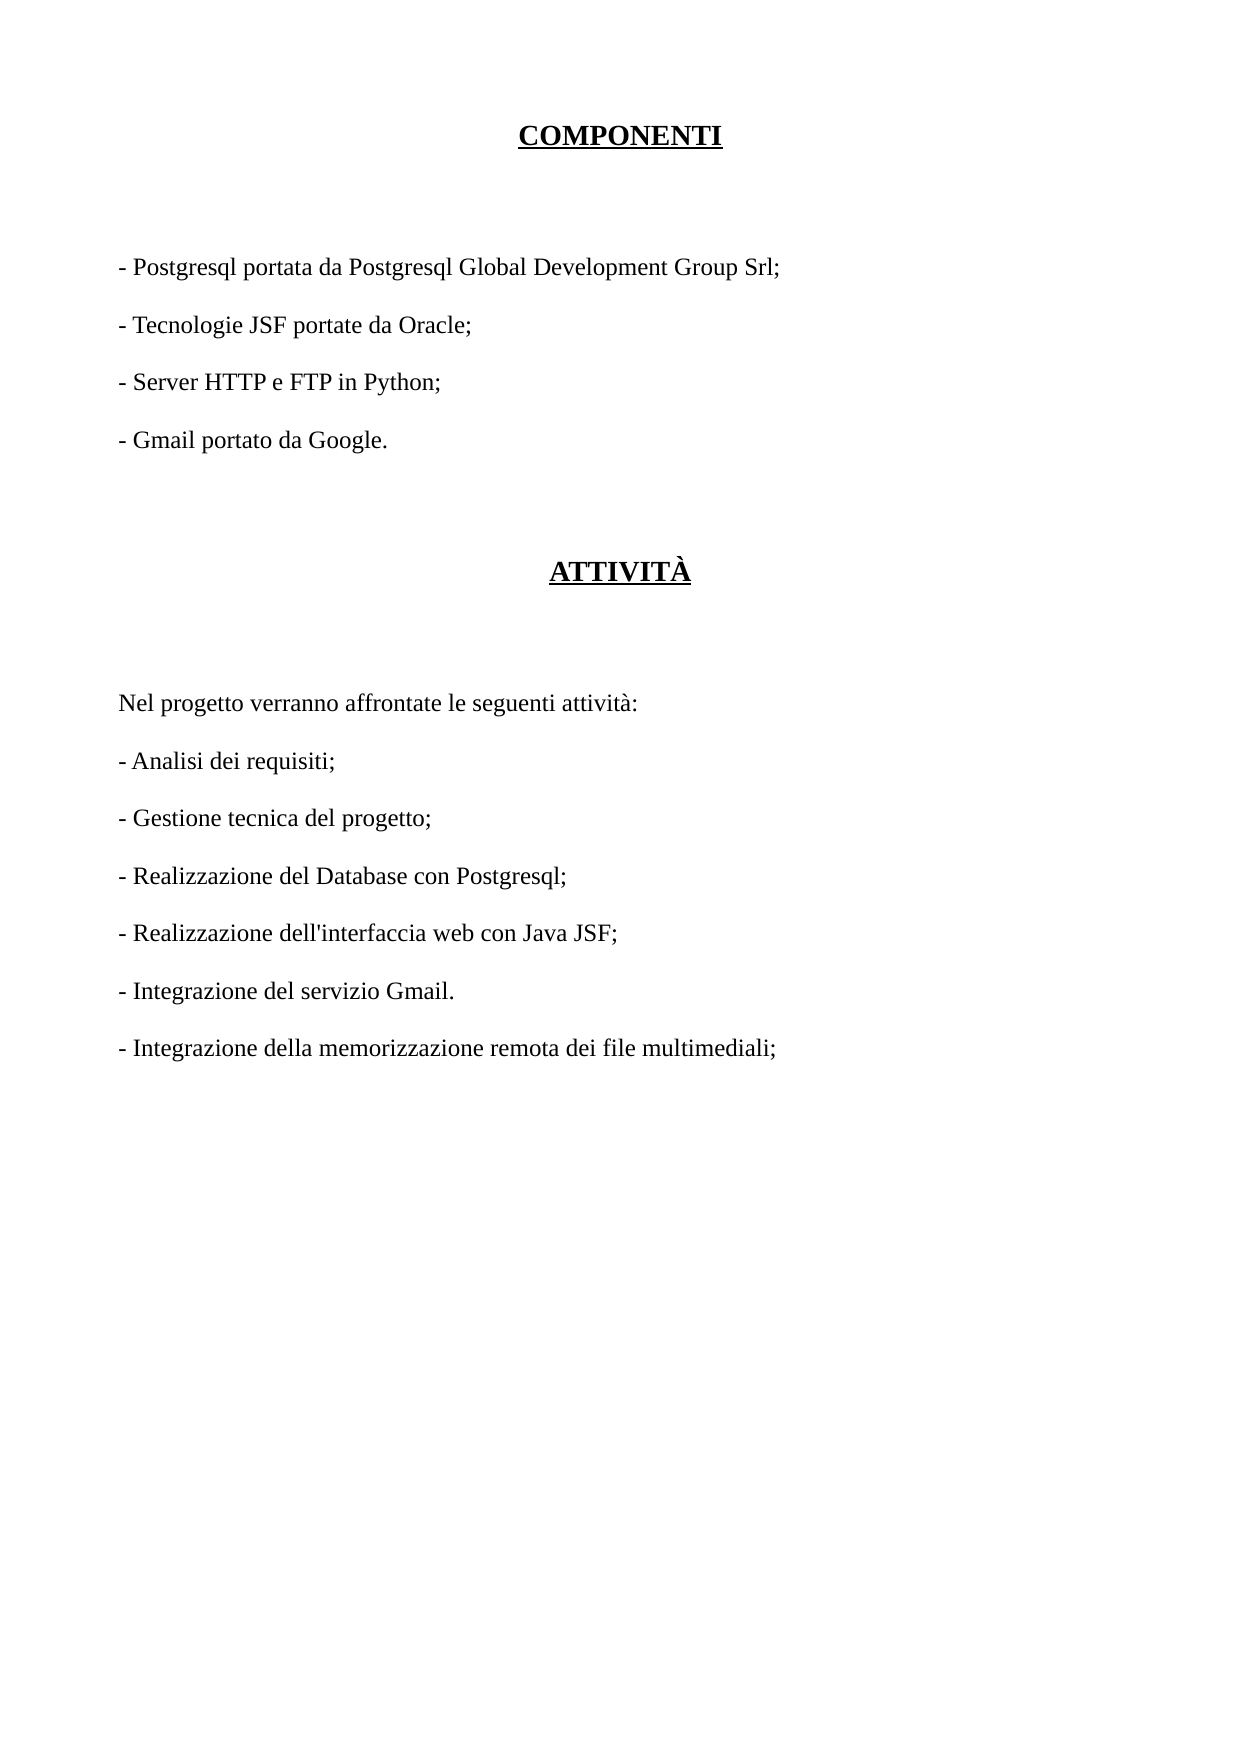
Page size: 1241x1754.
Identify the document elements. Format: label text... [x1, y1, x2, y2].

text - Integrazione della memorizzazione remota dei file multimediali; [118, 1033, 1122, 1062]
text - Realizzazione dell'interfaccia web con Java JSF; [118, 918, 1122, 947]
text ATTIVITÀ [118, 554, 1122, 588]
text - Analisi dei requisiti; [118, 746, 1122, 774]
text COMPONENTI [118, 118, 1122, 152]
text - Server HTTP e FTP in Python; [118, 367, 1122, 396]
text - Postgresql portata da Postgresql Global Development Group Srl; [118, 252, 1122, 281]
text - Gmail portato da Google. [118, 425, 1122, 453]
text - Tecnologie JSF portate da Oracle; [118, 310, 1122, 338]
text - Realizzazione del Database con Postgresql; [118, 861, 1122, 889]
text Nel progetto verranno affrontate le seguenti attività: [118, 688, 1122, 717]
text - Integrazione del servizio Gmail. [118, 976, 1122, 1004]
text - Gestione tecnica del progetto; [118, 803, 1122, 832]
